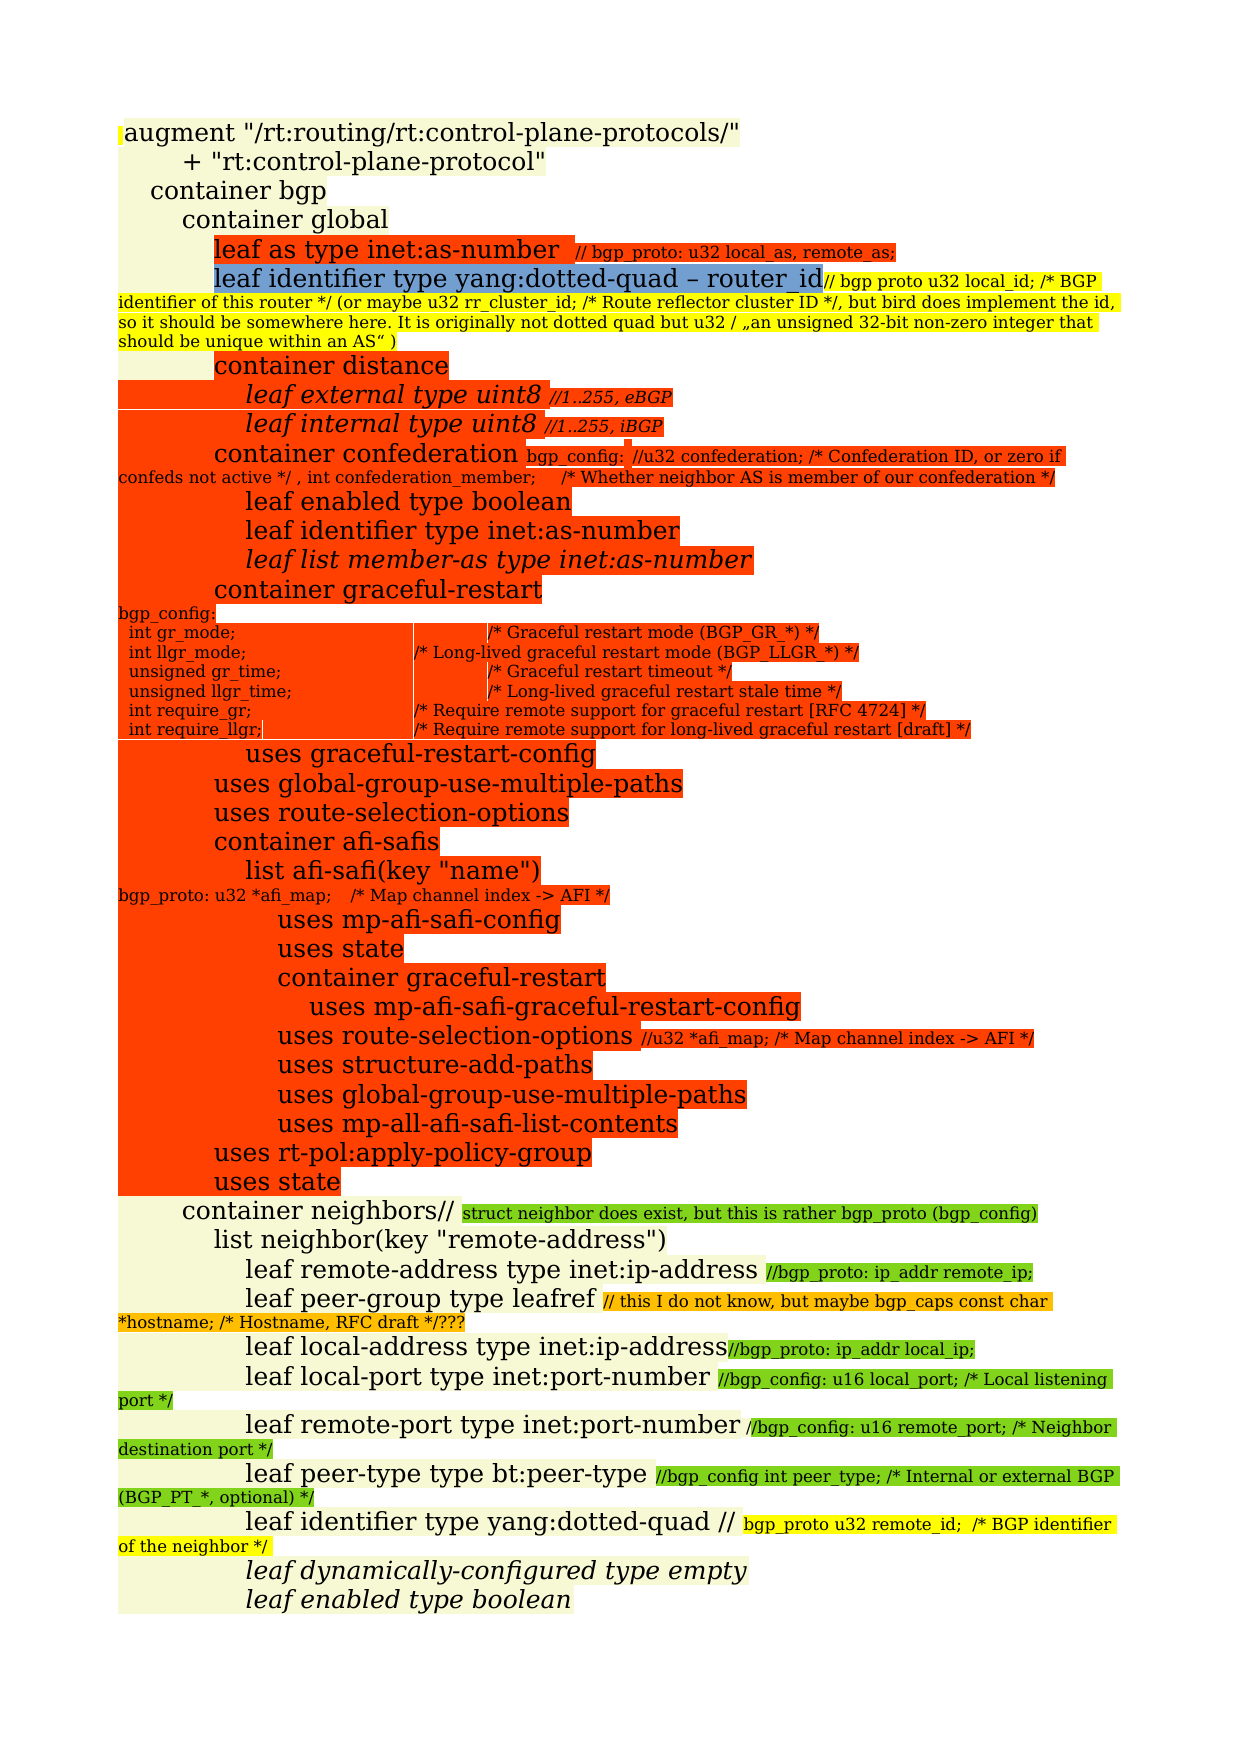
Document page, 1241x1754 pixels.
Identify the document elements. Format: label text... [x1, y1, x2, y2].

text uses global-group-use-multiple-paths [118, 769, 1122, 798]
text uses mp-afi-safi-config [118, 905, 1122, 934]
text uses global-group-use-multiple-paths [118, 1080, 1122, 1109]
text uses mp-all-afi-safi-list-contents [118, 1109, 1122, 1138]
text int llgr_mode; /* Long-lived graceful restart mode (BGP_LLGR_*) */ [118, 643, 1122, 662]
text uses route-selection-options [118, 798, 1122, 827]
text leaf identifier type yang:dotted-quad // bgp_proto u32 remote_id; /* BGP identifier of the neighbor */ [118, 1507, 1122, 1556]
text leaf remote-address type inet:ip-address //bgp_proto: ip_addr remote_ip; [118, 1255, 1122, 1284]
text int gr_mode; /* Graceful restart mode (BGP_GR_*) */ [118, 623, 1122, 643]
text list afi-safi(key "name") [118, 856, 1122, 885]
text leaf identifier type inet:as-number [118, 516, 1122, 546]
text uses structure-add-paths [118, 1051, 1122, 1080]
text leaf identifier type yang:dotted-quad – router_id// bgp proto u32 local_id; /* BGP identifier of this router */ (or maybe u32 rr_cluster_id; /* Route reflector cluster ID */, but bird does implement the id, so it should be somewhere here. It is originally not dotted quad but u32 / „an unsigned 32-bit non-zero integer that should be unique within an AS“ ) [118, 264, 1122, 351]
text leaf enabled type boolean [118, 487, 1122, 516]
text container confederation bgp_config: //u32 confederation; /* Confederation ID, or zero if confeds not active */ , int confederation_member; /* Whether neighbor AS is member of our confederation */ [118, 439, 1122, 487]
text container bgp [118, 176, 1122, 206]
text leaf as type inet:as-number // bgp_proto: u32 local_as, remote_as; [118, 235, 1122, 264]
text leaf dynamically-configured type empty [118, 1556, 1122, 1585]
text leaf list member-as type inet:as-number [118, 546, 1122, 575]
text uses state [118, 934, 1122, 963]
text container graceful-restart [118, 575, 1122, 604]
text bgp_proto: u32 *afi_map; /* Map channel index -> AFI */ [118, 885, 1122, 905]
text uses graceful-restart-config [118, 739, 1122, 769]
text + "rt:control-plane-protocol" [118, 147, 1122, 176]
text leaf peer-group type leafref // this I do not know, but maybe bgp_caps const char *hostname; /* Hostname, RFC draft */??? [118, 1284, 1122, 1332]
text unsigned gr_time; /* Graceful restart timeout */ [118, 662, 1122, 681]
text container neighbors// struct neighbor does exist, but this is rather bgp_proto (bgp_config) [118, 1196, 1122, 1226]
text leaf enabled type boolean [118, 1585, 1122, 1614]
text augment "/rt:routing/rt:control-plane-protocols/" [118, 118, 1122, 147]
text container afi-safis [118, 827, 1122, 856]
text uses route-selection-options //u32 *afi_map; /* Map channel index -> AFI */ [118, 1021, 1122, 1051]
text uses rt-pol:apply-policy-group [118, 1138, 1122, 1167]
text leaf internal type uint8 //1..255, iBGP [118, 409, 1122, 439]
text bgp_config: [118, 604, 1122, 623]
text leaf peer-type type bt:peer-type //bgp_config int peer_type; /* Internal or external BGP (BGP_PT_*, optional) */ [118, 1459, 1122, 1507]
text leaf external type uint8 //1..255, eBGP [118, 380, 1122, 409]
text container global [118, 206, 1122, 235]
text int require_llgr; /* Require remote support for long-lived graceful restart [draft] */ [118, 720, 1122, 739]
text uses state [118, 1167, 1122, 1196]
text list neighbor(key "remote-address") [118, 1226, 1122, 1255]
text uses mp-afi-safi-graceful-restart-config [118, 992, 1122, 1021]
text container distance [118, 351, 1122, 380]
text int require_gr; /* Require remote support for graceful restart [RFC 4724] */ [118, 701, 1122, 720]
text unsigned llgr_time; /* Long-lived graceful restart stale time */ [118, 681, 1122, 701]
text leaf local-port type inet:port-number //bgp_config: u16 local_port; /* Local listening port */ [118, 1362, 1122, 1410]
text leaf local-address type inet:ip-address//bgp_proto: ip_addr local_ip; [118, 1332, 1122, 1362]
text container graceful-restart [118, 963, 1122, 992]
text leaf remote-port type inet:port-number //bgp_config: u16 remote_port; /* Neighbor destination port */ [118, 1410, 1122, 1459]
